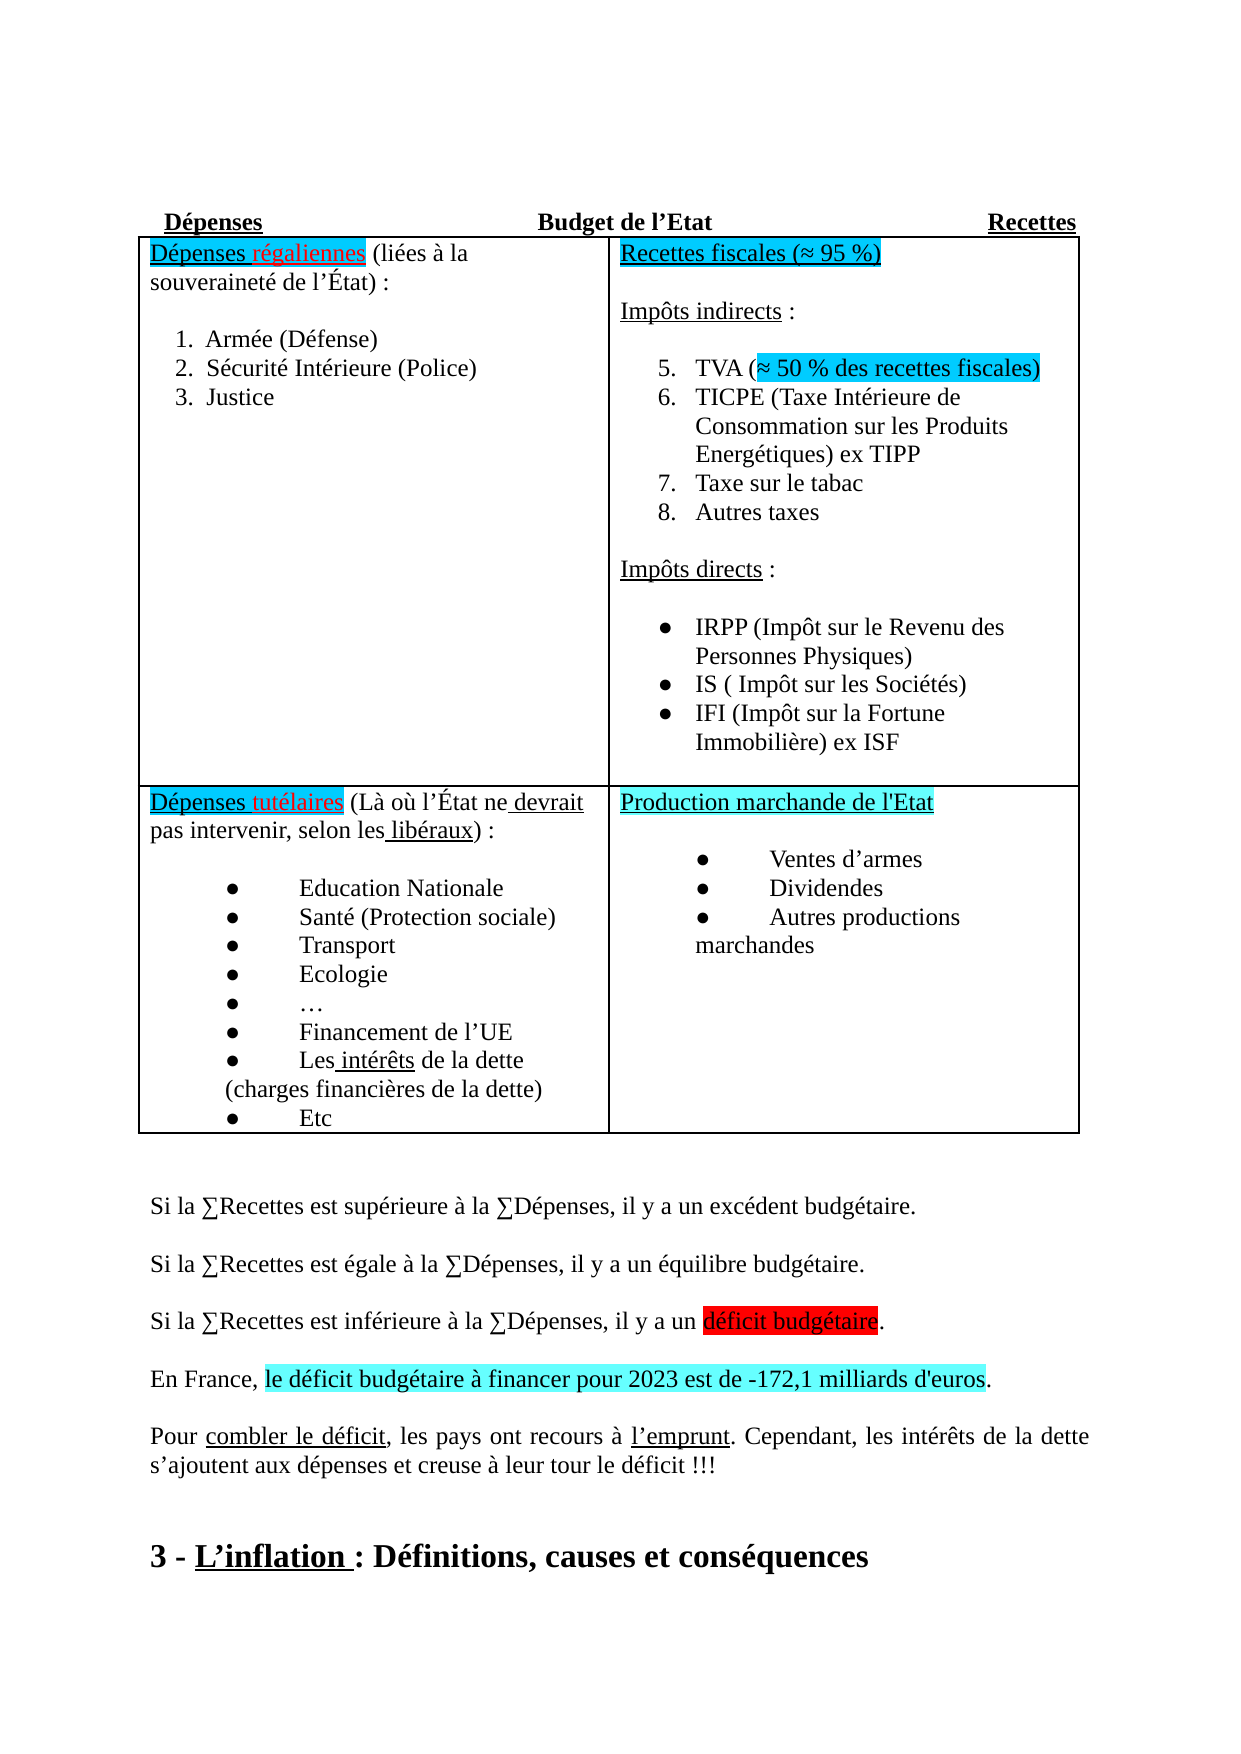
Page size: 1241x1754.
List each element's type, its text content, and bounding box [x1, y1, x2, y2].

table_cell Dépenses tutélaires (Là où l’État ne devrait pas intervenir, selon les libéraux) : Education Nationale Santé (Protection sociale) Transport Ecologie … Financement de l’UE Les intérêts de la dette (charges financières de la dette) Etc [140, 787, 225, 1132]
text Si la ∑Recettes est inférieure à la ∑Dépenses, il y a un déficit budgétaire. [150, 1306, 1090, 1335]
text Pour combler le déficit, les pays ont recours à l’emprunt. Cependant, les intérêts de la dette s’ajoutent aux dépenses et creuse à leur tour le déficit !!! [150, 1421, 1090, 1479]
table_header Recettes fiscales (≈ 95 %) Impôts indirects : TVA (≈ 50 % des recettes fiscales) TICPE (Taxe Intérieure de Consommation sur les Produits Energétiques) ex TIPP Taxe sur le tabac Autres taxes Impôts directs : IRPP (Impôt sur le Revenu des Personnes Physiques) IS ( Impôt sur les Sociétés) IFI (Impôt sur la Fortune Immobilière) ex ISF [610, 238, 1078, 784]
text Si la ∑Recettes est égale à la ∑Dépenses, il y a un équilibre budgétaire. [150, 1249, 1090, 1277]
text En France, le déficit budgétaire à financer pour 2023 est de -172,1 milliards d'euros. [150, 1364, 1090, 1392]
text 3 - L’inflation : Définitions, causes et conséquences [150, 1536, 1090, 1574]
table_cell Production marchande de l'Etat Ventes d’armes Dividendes Autres productions marchandes [610, 787, 1078, 1132]
table_header Dépenses régaliennes (liées à la souveraineté de l’État) : 1. Armée (Défense) 2. Sécurité Intérieure (Police) 3. Justice [140, 238, 608, 784]
text Si la ∑Recettes est supérieure à la ∑Dépenses, il y a un excédent budgétaire. [150, 1191, 1090, 1220]
text Dépenses Budget de l’Etat Recettes [150, 207, 1090, 236]
